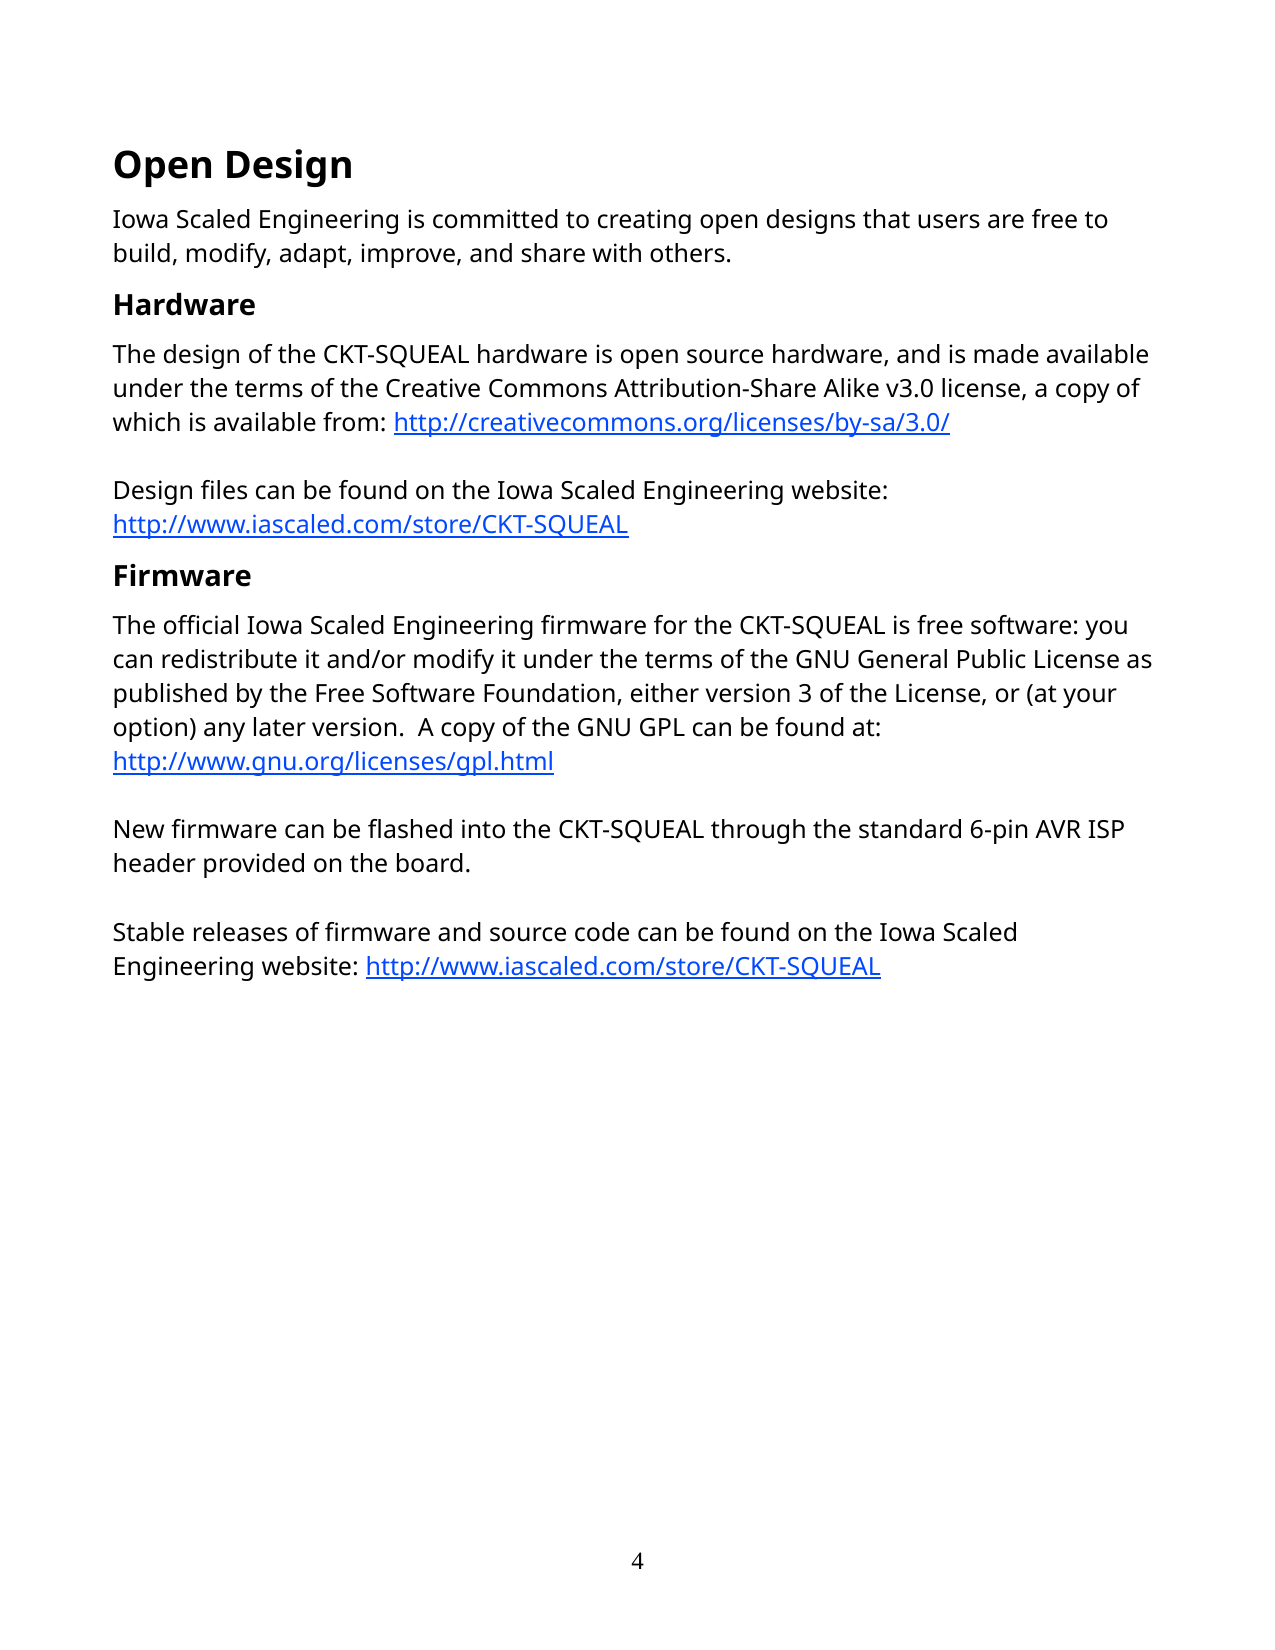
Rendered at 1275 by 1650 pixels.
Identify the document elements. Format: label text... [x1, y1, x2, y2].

text The design of the CKT-SQUEAL hardware is open source hardware, and is made available under the terms of the Creative Commons Attribution-Share Alike v3.0 license, a copy of which is available from: http://creativecommons.org/licenses/by-sa/3.0/ [112, 337, 1162, 439]
subtitle Open Design [112, 137, 1162, 189]
text New firmware can be flashed into the CKT-SQUEAL through the standard 6-pin AVR ISP header provided on the board. [112, 812, 1162, 880]
text Design files can be found on the Iowa Scaled Engineering website: [112, 473, 1162, 507]
subtitle Firmware [112, 556, 1162, 595]
text Iowa Scaled Engineering is committed to creating open designs that users are free to build, modify, adapt, improve, and share with others. [112, 202, 1162, 270]
text Stable releases of firmware and source code can be found on the Iowa Scaled Engineering website: http://www.iascaled.com/store/CKT-SQUEAL [112, 914, 1162, 982]
subtitle Hardware [112, 284, 1162, 324]
text http://www.iascaled.com/store/CKT-SQUEAL [112, 507, 1162, 541]
text The official Iowa Scaled Engineering firmware for the CKT-SQUEAL is free software: you can redistribute it and/or modify it under the terms of the GNU General Public License as published by the Free Software Foundation, either version 3 of the License, or (at your option) any later version. A copy of the GNU GPL can be found at: http://www.gnu.org/licenses/gpl.html [112, 608, 1162, 778]
